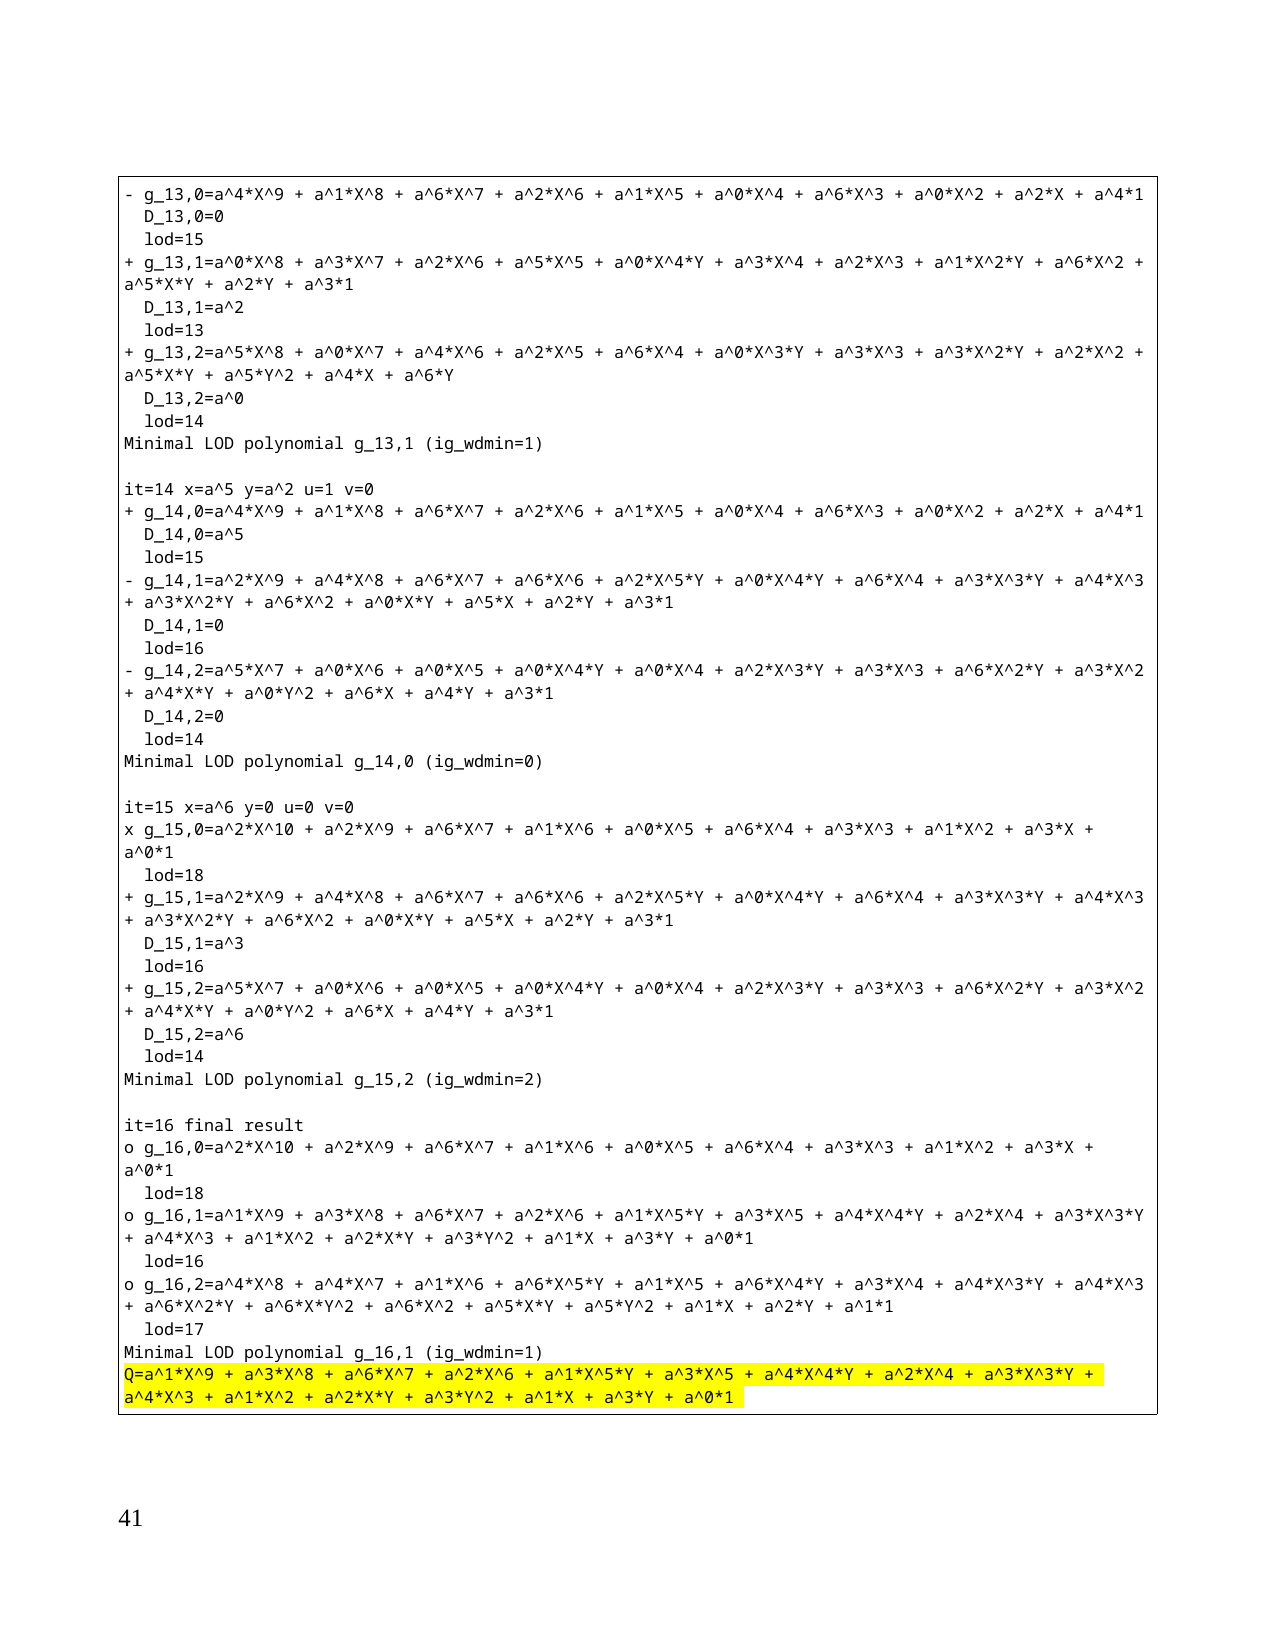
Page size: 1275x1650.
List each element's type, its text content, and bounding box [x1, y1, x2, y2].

table_header - g_13,0=a^4*X^9 + a^1*X^8 + a^6*X^7 + a^2*X^6 + a^1*X^5 + a^0*X^4 + a^6*X^3 + a^0*X^2 + a^2*X + a^4*1 D_13,0=0 lod=15 + g_13,1=a^0*X^8 + a^3*X^7 + a^2*X^6 + a^5*X^5 + a^0*X^4*Y + a^3*X^4 + a^2*X^3 + a^1*X^2*Y + a^6*X^2 + a^5*X*Y + a^2*Y + a^3*1 D_13,1=a^2 lod=13 + g_13,2=a^5*X^8 + a^0*X^7 + a^4*X^6 + a^2*X^5 + a^6*X^4 + a^0*X^3*Y + a^3*X^3 + a^3*X^2*Y + a^2*X^2 + a^5*X*Y + a^5*Y^2 + a^4*X + a^6*Y D_13,2=a^0 lod=14 Minimal LOD polynomial g_13,1 (ig_wdmin=1) it=14 x=a^5 y=a^2 u=1 v=0 + g_14,0=a^4*X^9 + a^1*X^8 + a^6*X^7 + a^2*X^6 + a^1*X^5 + a^0*X^4 + a^6*X^3 + a^0*X^2 + a^2*X + a^4*1 D_14,0=a^5 lod=15 - g_14,1=a^2*X^9 + a^4*X^8 + a^6*X^7 + a^6*X^6 + a^2*X^5*Y + a^0*X^4*Y + a^6*X^4 + a^3*X^3*Y + a^4*X^3 + a^3*X^2*Y + a^6*X^2 + a^0*X*Y + a^5*X + a^2*Y + a^3*1 D_14,1=0 lod=16 - g_14,2=a^5*X^7 + a^0*X^6 + a^0*X^5 + a^0*X^4*Y + a^0*X^4 + a^2*X^3*Y + a^3*X^3 + a^6*X^2*Y + a^3*X^2 + a^4*X*Y + a^0*Y^2 + a^6*X + a^4*Y + a^3*1 D_14,2=0 lod=14 Minimal LOD polynomial g_14,0 (ig_wdmin=0) it=15 x=a^6 y=0 u=0 v=0 x g_15,0=a^2*X^10 + a^2*X^9 + a^6*X^7 + a^1*X^6 + a^0*X^5 + a^6*X^4 + a^3*X^3 + a^1*X^2 + a^3*X + a^0*1 lod=18 + g_15,1=a^2*X^9 + a^4*X^8 + a^6*X^7 + a^6*X^6 + a^2*X^5*Y + a^0*X^4*Y + a^6*X^4 + a^3*X^3*Y + a^4*X^3 + a^3*X^2*Y + a^6*X^2 + a^0*X*Y + a^5*X + a^2*Y + a^3*1 D_15,1=a^3 lod=16 + g_15,2=a^5*X^7 + a^0*X^6 + a^0*X^5 + a^0*X^4*Y + a^0*X^4 + a^2*X^3*Y + a^3*X^3 + a^6*X^2*Y + a^3*X^2 + a^4*X*Y + a^0*Y^2 + a^6*X + a^4*Y + a^3*1 D_15,2=a^6 lod=14 Minimal LOD polynomial g_15,2 (ig_wdmin=2) it=16 final result o g_16,0=a^2*X^10 + a^2*X^9 + a^6*X^7 + a^1*X^6 + a^0*X^5 + a^6*X^4 + a^3*X^3 + a^1*X^2 + a^3*X + a^0*1 lod=18 o g_16,1=a^1*X^9 + a^3*X^8 + a^6*X^7 + a^2*X^6 + a^1*X^5*Y + a^3*X^5 + a^4*X^4*Y + a^2*X^4 + a^3*X^3*Y + a^4*X^3 + a^1*X^2 + a^2*X*Y + a^3*Y^2 + a^1*X + a^3*Y + a^0*1 lod=16 o g_16,2=a^4*X^8 + a^4*X^7 + a^1*X^6 + a^6*X^5*Y + a^1*X^5 + a^6*X^4*Y + a^3*X^4 + a^4*X^3*Y + a^4*X^3 + a^6*X^2*Y + a^6*X*Y^2 + a^6*X^2 + a^5*X*Y + a^5*Y^2 + a^1*X + a^2*Y + a^1*1 lod=17 Minimal LOD polynomial g_16,1 (ig_wdmin=1) Q=a^1*X^9 + a^3*X^8 + a^6*X^7 + a^2*X^6 + a^1*X^5*Y + a^3*X^5 + a^4*X^4*Y + a^2*X^4 + a^3*X^3*Y + a^4*X^3 + a^1*X^2 + a^2*X*Y + a^3*Y^2 + a^1*X + a^3*Y + a^0*1 [119, 177, 1157, 1414]
